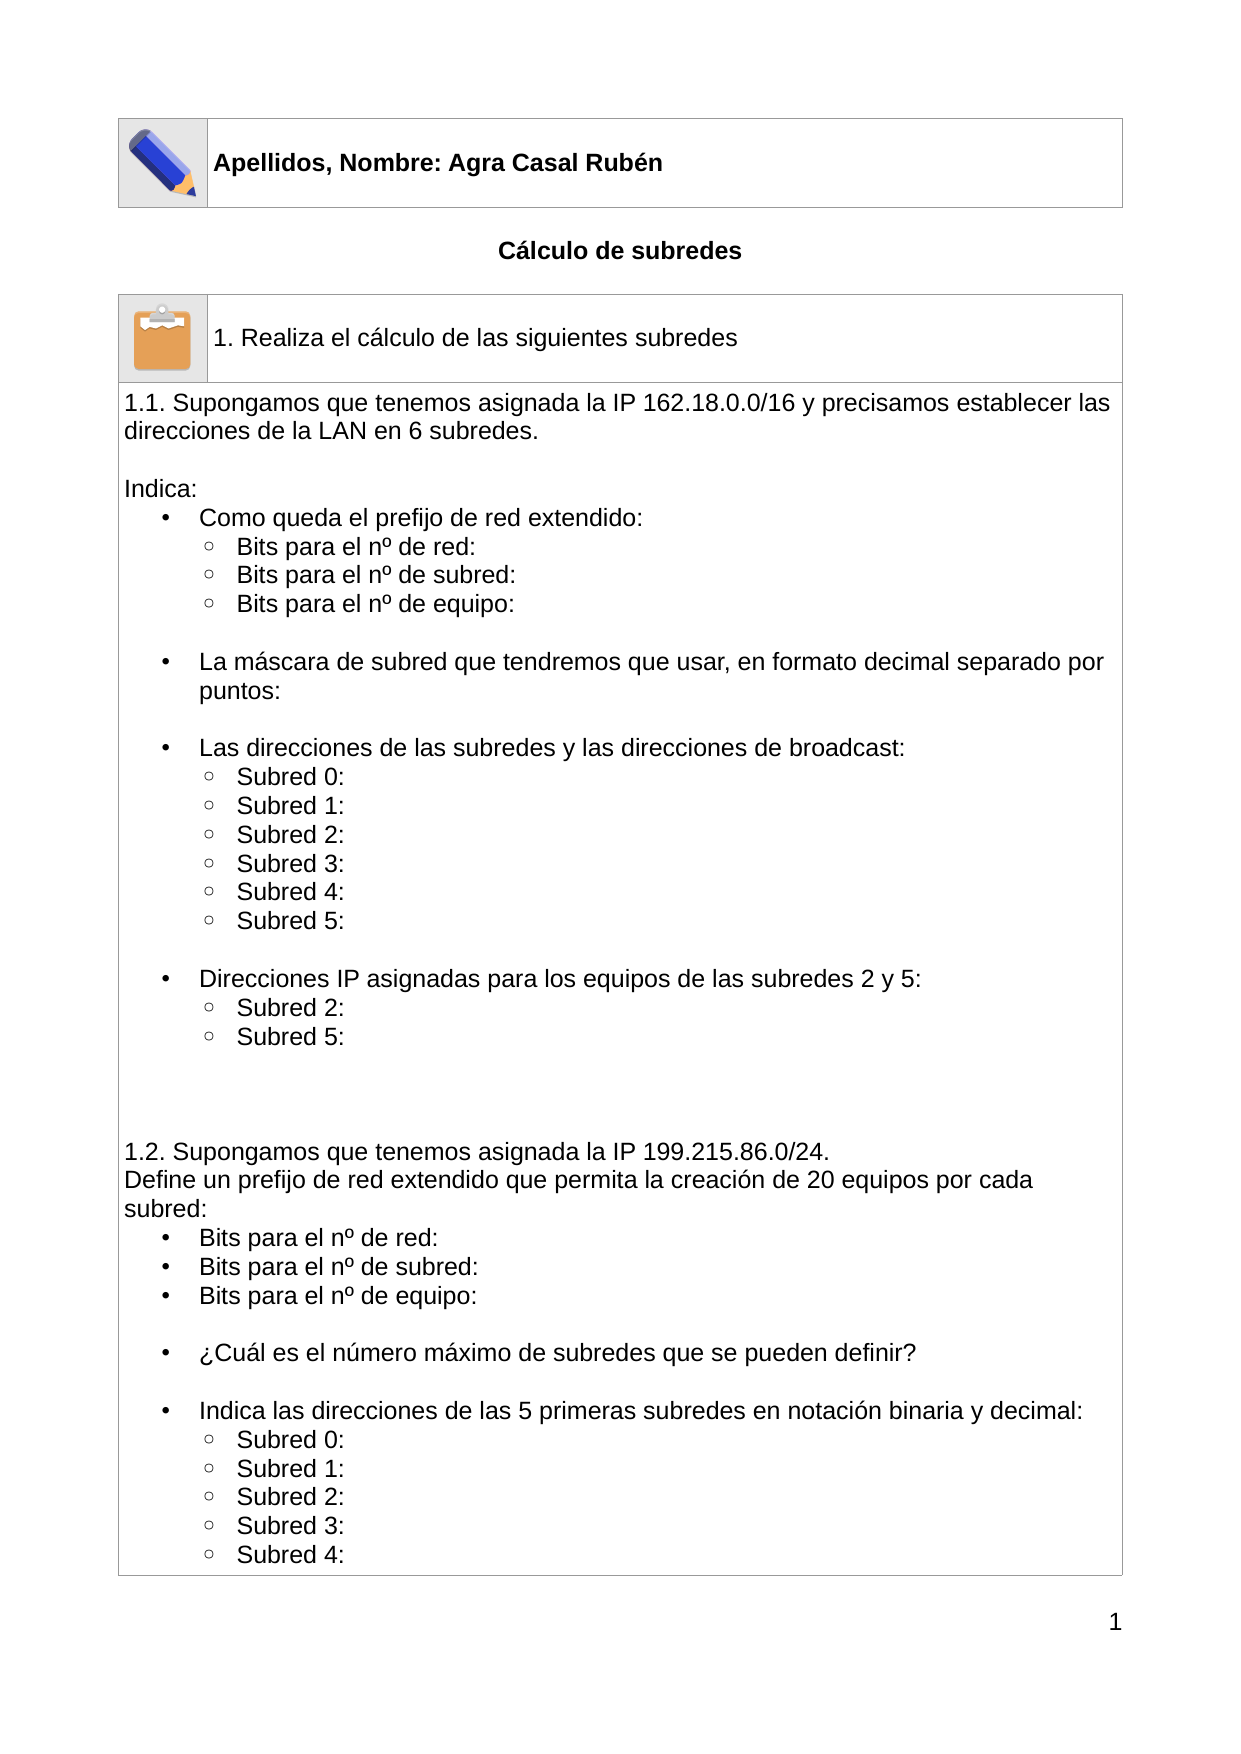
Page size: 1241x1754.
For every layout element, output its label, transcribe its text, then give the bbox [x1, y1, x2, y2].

table_cell 1.1. Supongamos que tenemos asignada la IP 162.18.0.0/16 y precisamos establecer las direcciones de la LAN en 6 subredes. Indica: Como queda el prefijo de red extendido: Bits para el nº de red: Bits para el nº de subred: Bits para el nº de equipo: La máscara de subred que tendremos que usar, en formato decimal separado por puntos: Las direcciones de las subredes y las direcciones de broadcast: Subred 0: Subred 1: Subred 2: Subred 3: Subred 4: Subred 5: Direcciones IP asignadas para los equipos de las subredes 2 y 5: Subred 2: Subred 5: 1.2. Supongamos que tenemos asignada la IP 199.215.86.0/24. Define un prefijo de red extendido que permita la creación de 20 equipos por cada subred: Bits para el nº de red: Bits para el nº de subred: Bits para el nº de equipo: ¿Cuál es el número máximo de subredes que se pueden definir? Indica las direcciones de las 5 primeras subredes en notación binaria y decimal: Subred 0: Subred 1: Subred 2: Subred 3: Subred 4: Indica el rango de direcciones IP disponibles para equipos en la subred 4: Indica la dirección de broadcast de la subred 1: [119, 383, 1122, 1575]
table_header 1. Realiza el cálculo de las siguientes subredes [208, 295, 1122, 382]
table_header [119, 295, 207, 382]
table_header [119, 119, 207, 207]
table_header Apellidos, Nombre: Agra Casal Rubén [208, 119, 1122, 207]
text Cálculo de subredes [118, 236, 1122, 265]
